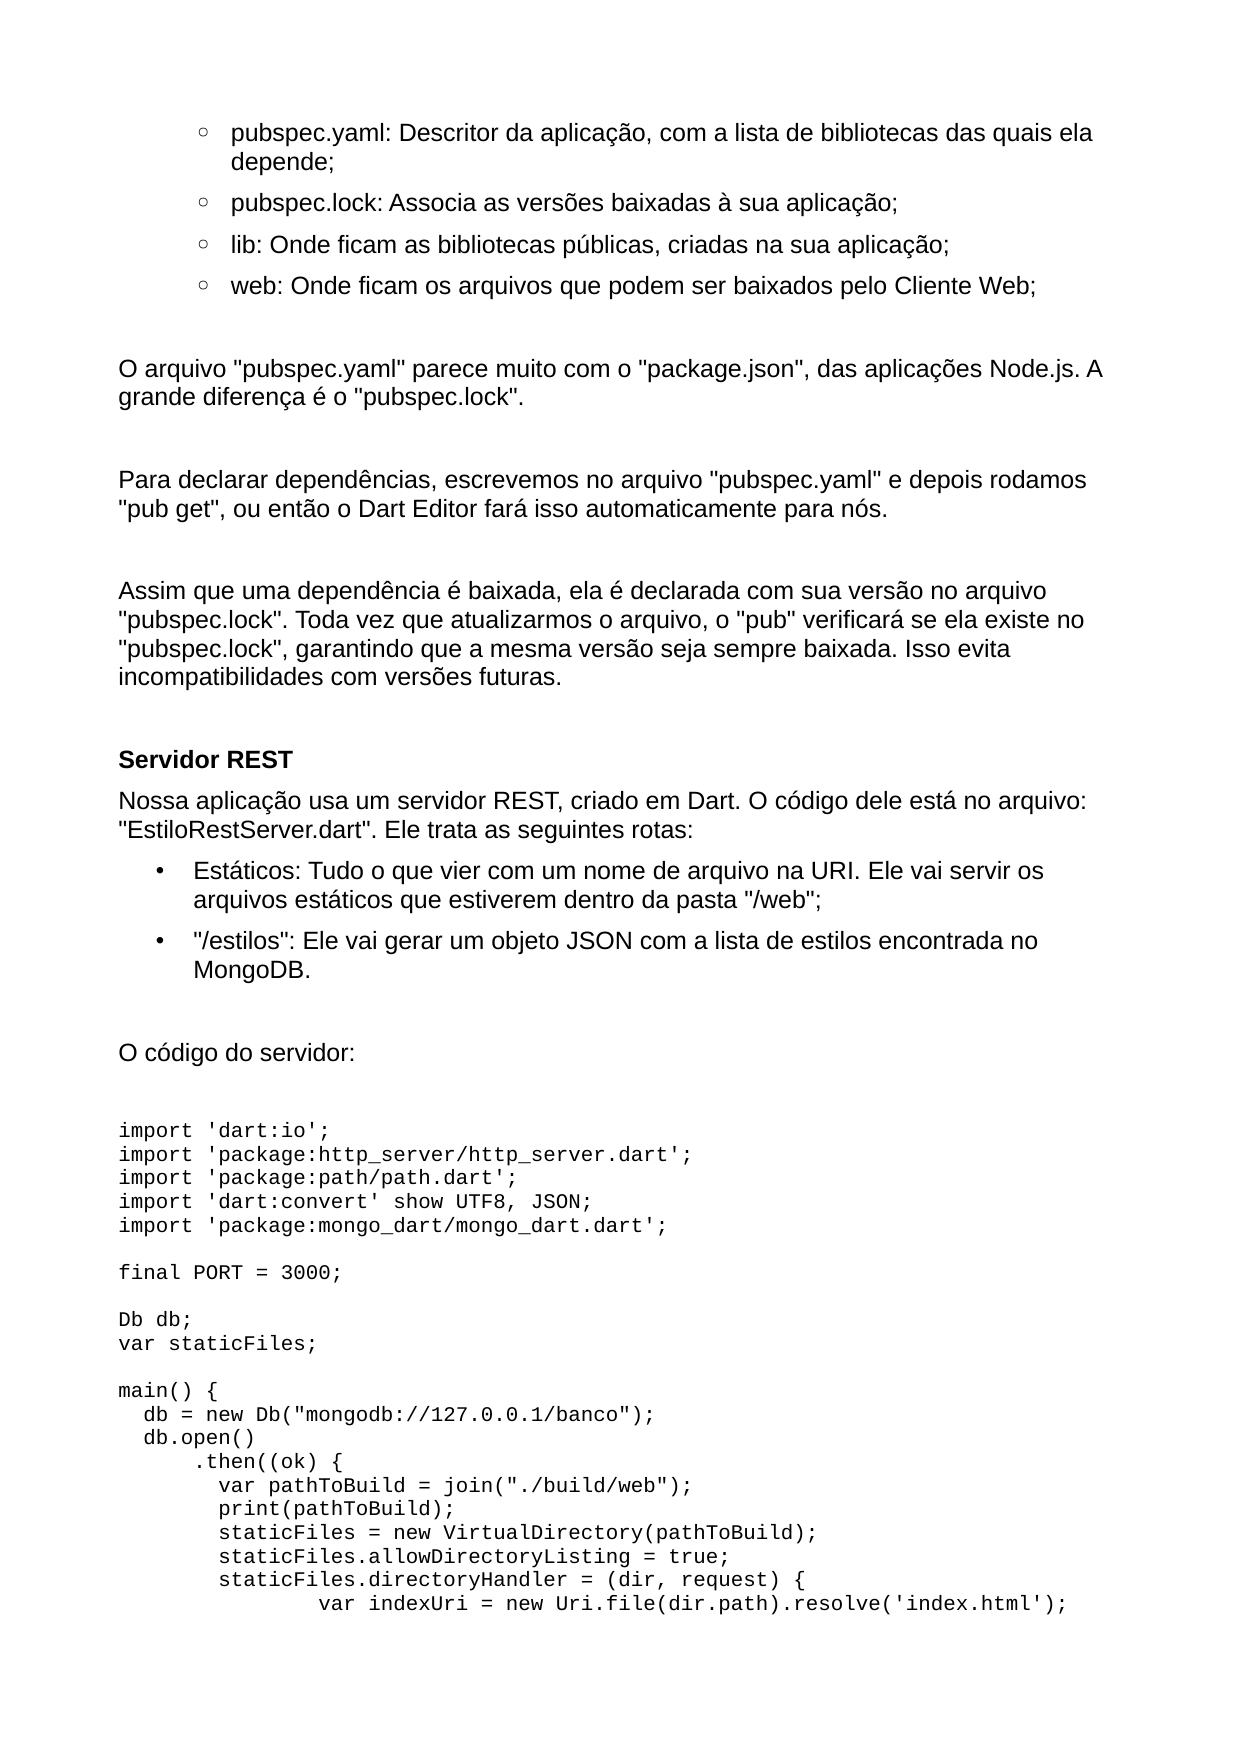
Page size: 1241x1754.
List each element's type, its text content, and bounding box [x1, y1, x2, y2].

list staticFiles.directoryHandler = (dir, request) { [118, 1569, 1122, 1593]
list .then((ok) { [118, 1451, 1122, 1475]
list pubspec.lock: Associa as versões baixadas à sua aplicação; [193, 188, 1122, 217]
text O código do servidor: [118, 1037, 1122, 1066]
list import 'package:mongo_dart/mongo_dart.dart'; [118, 1214, 1122, 1238]
text Servidor REST [118, 745, 1122, 773]
list web: Onde ficam os arquivos que podem ser baixados pelo Cliente Web; [193, 271, 1122, 300]
list pubspec.yaml: Descritor da aplicação, com a lista de bibliotecas das quais ela depende; [193, 118, 1122, 176]
text Para declarar dependências, escrevemos no arquivo "pubspec.yaml" e depois rodamos "pub get", ou então o Dart Editor fará isso automaticamente para nós. [118, 465, 1122, 522]
list import 'dart:io'; [118, 1120, 1122, 1144]
list "/estilos": Ele vai gerar um objeto JSON com a lista de estilos encontrada no MongoDB. [156, 926, 1122, 984]
list db = new Db("mongodb://127.0.0.1/banco"); [118, 1404, 1122, 1427]
text O arquivo "pubspec.yaml" parece muito com o "package.json", das aplicações Node.js. A grande diferença é o "pubspec.lock". [118, 353, 1122, 411]
list lib: Onde ficam as bibliotecas públicas, criadas na sua aplicação; [193, 229, 1122, 258]
list var pathToBuild = join("./build/web"); [118, 1475, 1122, 1498]
text Assim que uma dependência é baixada, ela é declarada com sua versão no arquivo "pubspec.lock". Toda vez que atualizarmos o arquivo, o "pub" verificará se ela existe no "pubspec.lock", garantindo que a mesma versão seja sempre baixada. Isso evita incompatibilidades com versões futuras. [118, 576, 1122, 691]
list main() { [118, 1380, 1122, 1404]
list final PORT = 3000; [118, 1262, 1122, 1286]
list import 'package:http_server/http_server.dart'; [118, 1144, 1122, 1167]
list var indexUri = new Uri.file(dir.path).resolve('index.html'); [118, 1593, 1122, 1617]
list Db db; [118, 1309, 1122, 1333]
list Estáticos: Tudo o que vier com um nome de arquivo na URI. Ele vai servir os arquivos estáticos que estiverem dentro da pasta "/web"; [156, 856, 1122, 914]
list staticFiles.allowDirectoryListing = true; [118, 1546, 1122, 1569]
list staticFiles = new VirtualDirectory(pathToBuild); [118, 1522, 1122, 1546]
list var staticFiles; [118, 1333, 1122, 1356]
text Nossa aplicação usa um servidor REST, criado em Dart. O código dele está no arquivo: "EstiloRestServer.dart". Ele trata as seguintes rotas: [118, 786, 1122, 843]
list import 'package:path/path.dart'; [118, 1167, 1122, 1191]
list db.open() [118, 1427, 1122, 1451]
list import 'dart:convert' show UTF8, JSON; [118, 1191, 1122, 1214]
list print(pathToBuild); [118, 1498, 1122, 1522]
